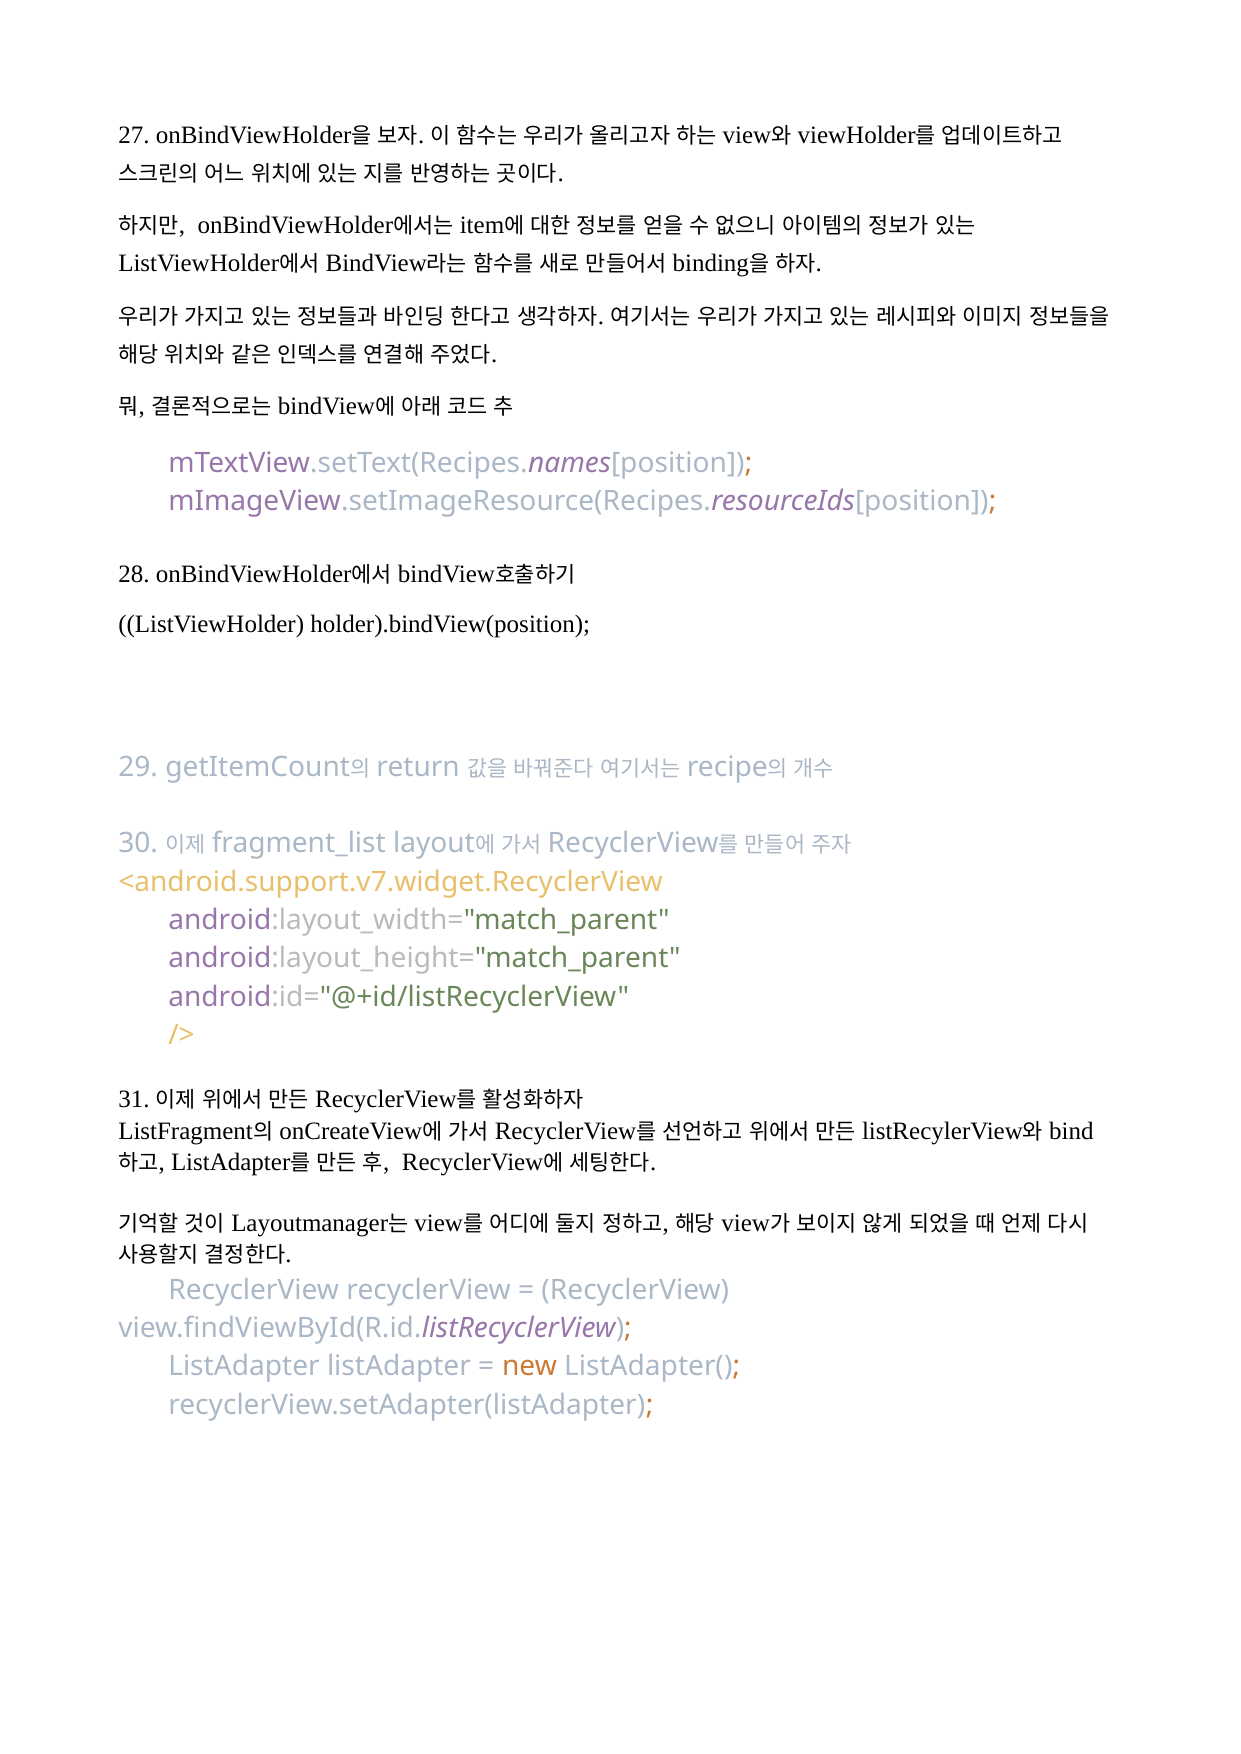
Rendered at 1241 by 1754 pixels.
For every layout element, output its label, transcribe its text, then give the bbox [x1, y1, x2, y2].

text ListFragment의 onCreateView에 가서 RecyclerView를 선언하고 위에서 만든 listRecylerView와 bind하고, ListAdapter를 만든 후, RecyclerView에 세팅한다. [118, 1114, 1122, 1177]
text android:layout_width="match_parent" [118, 899, 1122, 937]
text 하지만, onBindViewHolder에서는 item에 대한 정보를 얻을 수 없으니 아이템의 정보가 있는 ListViewHolder에서 BindView라는 함수를 새로 만들어서 binding을 하자. [118, 208, 1122, 278]
text 29. getItemCount의 return 값을 바꿔준다 여기서는 recipe의 개수 [118, 746, 1122, 784]
text 31. 이제 위에서 만든 RecyclerView를 활성화하자 [118, 1082, 1122, 1114]
text 27. onBindViewHolder을 보자. 이 함수는 우리가 올리고자 하는 view와 viewHolder를 업데이트하고 스크린의 어느 위치에 있는 지를 반영하는 곳이다. [118, 118, 1122, 188]
text ((ListViewHolder) holder).bindView(position); [118, 609, 1122, 638]
text android:id="@+id/listRecyclerView" [118, 976, 1122, 1014]
text mTextView.setText(Recipes.names[position]); [118, 442, 1122, 480]
text <android.support.v7.widget.RecyclerView [118, 861, 1122, 899]
text android:layout_height="match_parent" [118, 937, 1122, 976]
text RecyclerView recyclerView = (RecyclerView) view.findViewById(R.id.listRecyclerView); [118, 1269, 1122, 1346]
text 28. onBindViewHolder에서 bindView호출하기 [118, 557, 1122, 588]
text 기억할 것이 Layoutmanager는 view를 어디에 둘지 정하고, 해당 view가 보이지 않게 되었을 때 언제 다시 사용할지 결정한다. [118, 1206, 1122, 1269]
text 30. 이제 fragment_list layout에 가서 RecyclerView를 만들어 주자 [118, 822, 1122, 861]
text 우리가 가지고 있는 정보들과 바인딩 한다고 생각하자. 여기서는 우리가 가지고 있는 레시피와 이미지 정보들을 해당 위치와 같은 인덱스를 연결해 주었다. [118, 299, 1122, 368]
text 뭐, 결론적으로는 bindView에 아래 코드 추 [118, 389, 1122, 421]
text /> [118, 1014, 1122, 1052]
text ListAdapter listAdapter = new ListAdapter(); [118, 1346, 1122, 1384]
text recyclerView.setAdapter(listAdapter); [118, 1384, 1122, 1422]
text mImageView.setImageResource(Recipes.resourceIds[position]); [118, 480, 1122, 518]
